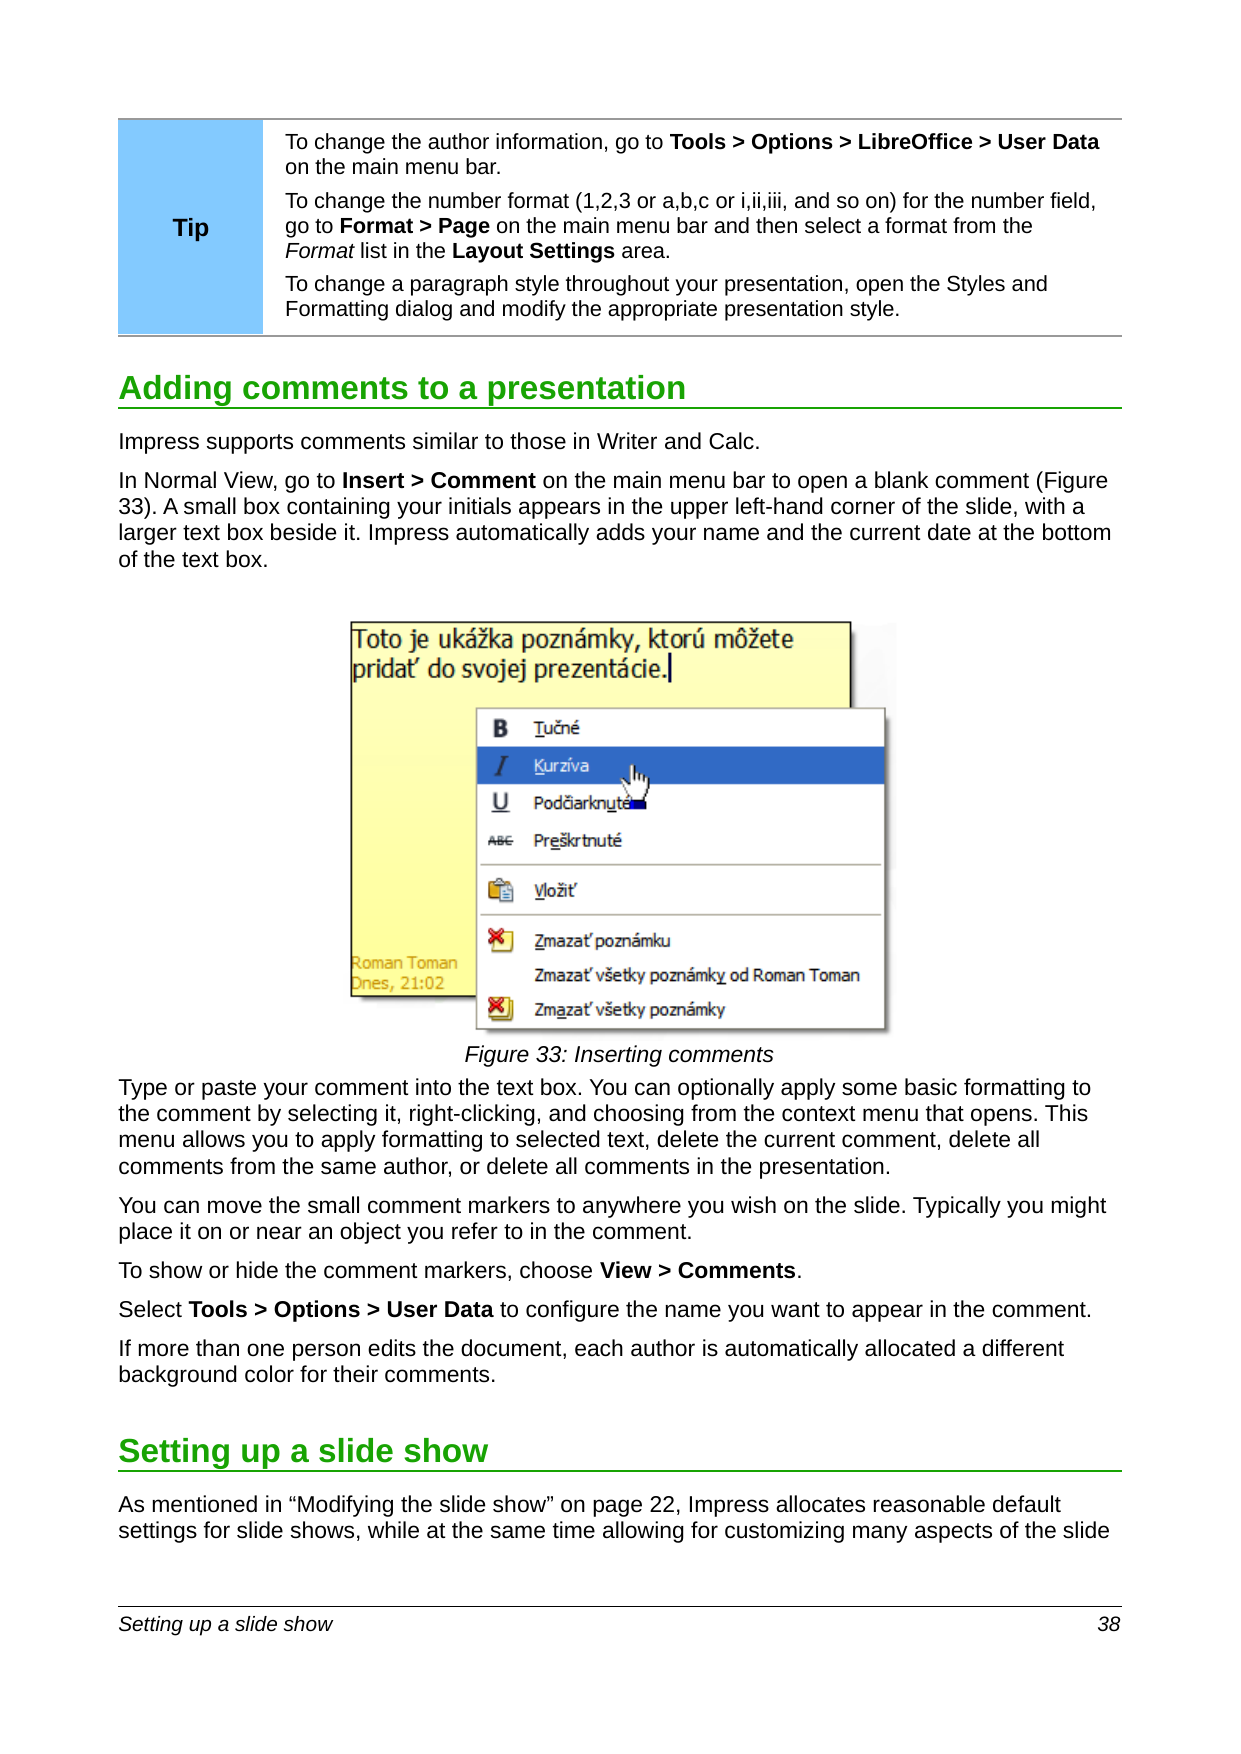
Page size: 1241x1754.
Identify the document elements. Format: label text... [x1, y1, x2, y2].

subtitle Setting up a slide show [118, 1432, 1122, 1470]
text Type or paste your comment into the text box. You can optionally apply some basic formatting to the comment by selecting it, right-clicking, and choosing from the context menu that opens. This menu allows you to apply formatting to selected text, delete the current comment, delete all comments from the same author, or delete all comments in the presentation. [118, 1074, 1122, 1179]
text If more than one person edits the document, each author is automatically allocated a different background color for their comments. [118, 1334, 1122, 1387]
text In Normal View, go to Insert > Comment on the main menu bar to open a blank comment (Figure 33). A small box containing your initials appears in the upper left-hand corner of the slide, with a larger text box beside it. Impress automatically adds your name and the current date at the bottom of the text box. [118, 467, 1122, 572]
text Figure 33: Inserting comments [276, 624, 964, 1067]
text Select Tools > Options > User Data to configure the name you want to appear in the comment. [118, 1296, 1122, 1322]
text You can move the small comment markers to anywhere you wish on the slide. Typically you might place it on or near an object you refer to in the comment. [118, 1192, 1122, 1244]
table_header Tip [118, 120, 263, 334]
text To show or hide the comment markers, choose View > Comments. [118, 1257, 1122, 1283]
text Impress supports comments similar to those in Writer and Calc. [118, 428, 1122, 454]
list As mentioned in “Modifying the slide show” on page 22, Impress allocates reasonable default settings for slide shows, while at the same time allowing for customizing many aspects of the slide [118, 1491, 1122, 1544]
subtitle Adding comments to a presentation [118, 368, 1122, 407]
picture [343, 617, 897, 1041]
table_header To change the author information, go to Tools > Options > LibreOffice > User Data on the main menu bar. To change the number format (1,2,3 or a,b,c or i,ii,iii, and so on) for the number field, go to Format > Page on the main menu bar and then select a format from the Format list in the Layout Settings area. To change a paragraph style throughout your presentation, open the Styles and Formatting dialog and modify the appropriate presentation style. [264, 120, 1122, 334]
